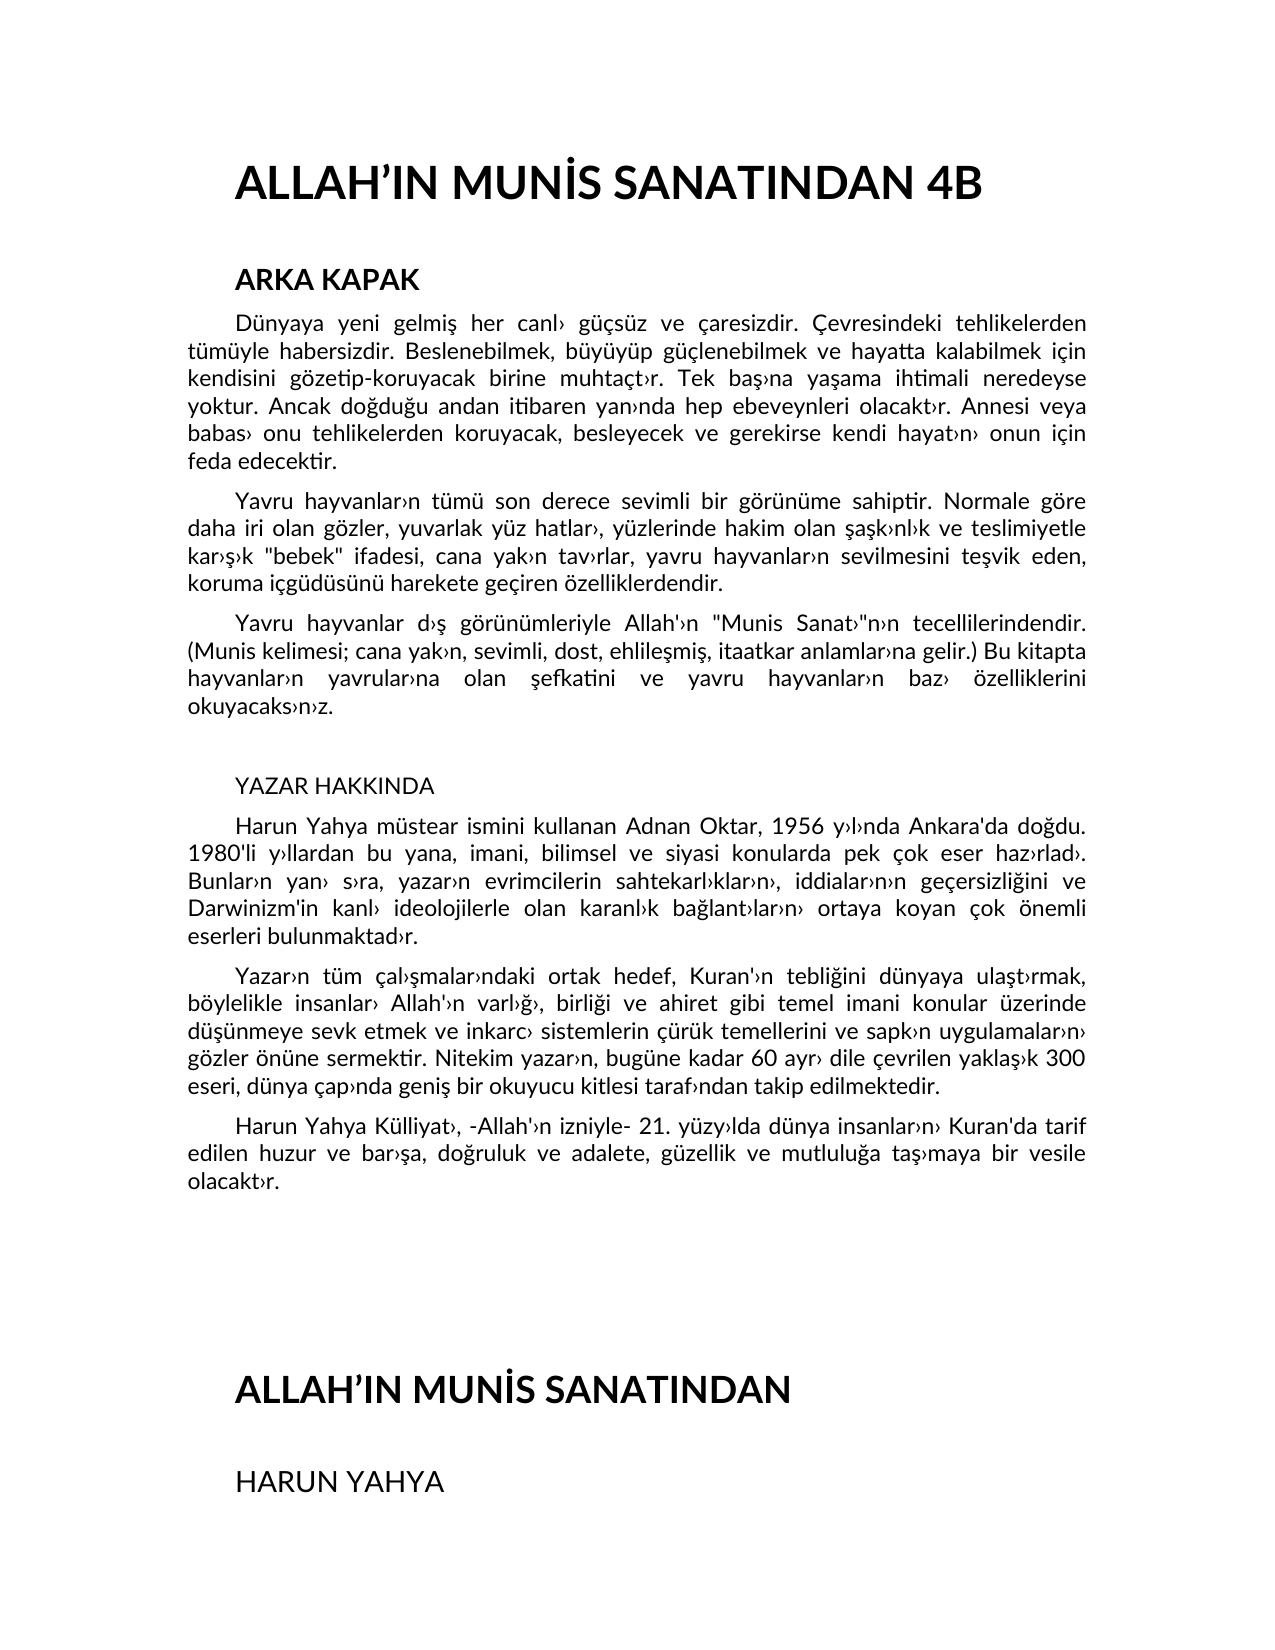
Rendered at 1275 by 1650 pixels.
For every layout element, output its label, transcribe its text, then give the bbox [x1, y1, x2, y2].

text Dünyaya yeni gelmiş her canl› güçsüz ve çaresizdir. Çevresindeki tehlikelerden tümüyle habersizdir. Beslenebilmek, büyüyüp güçlenebilmek ve hayatta kalabilmek için kendisini gözetip-koruyacak birine muhtaçt›r. Tek baş›na yaşama ihtimali neredeyse yoktur. Ancak doğduğu andan itibaren yan›nda hep ebeveynleri olacakt›r. Annesi veya babas› onu tehlikelerden koruyacak, besleyecek ve gerekirse kendi hayat›n› onun için feda edecektir. [187, 309, 1087, 474]
text Harun Yahya müstear ismini kullanan Adnan Oktar, 1956 y›l›nda Ankara'da doğdu. 1980'li y›llardan bu yana, imani, bilimsel ve siyasi konularda pek çok eser haz›rlad›. Bunlar›n yan› s›ra, yazar›n evrimcilerin sahtekarl›klar›n›, iddialar›n›n geçersizliğini ve Darwinizm'in kanl› ideolojilerle olan karanl›k bağlant›lar›n› ortaya koyan çok önemli eserleri bulunmaktad›r. [187, 812, 1087, 949]
text ALLAH’IN MUNİS SANATINDAN 4B [187, 154, 1087, 209]
text ALLAH’IN MUNİS SANATINDAN [187, 1367, 1087, 1412]
text Harun Yahya Külliyat›, -Allah'›n izniyle- 21. yüzy›lda dünya insanlar›n› Kuran'da tarif edilen huzur ve bar›şa, doğruluk ve adalete, güzellik ve mutluluğa taş›maya bir vesile olacakt›r. [187, 1112, 1087, 1194]
text Yazar›n tüm çal›şmalar›ndaki ortak hedef, Kuran'›n tebliğini dünyaya ulaşt›rmak, böylelikle insanlar› Allah'›n varl›ğ›, birliği ve ahiret gibi temel imani konular üzerinde düşünmeye sevk etmek ve inkarc› sistemlerin çürük temellerini ve sapk›n uygulamalar›n› gözler önüne sermektir. Nitekim yazar›n, bugüne kadar 60 ayr› dile çevrilen yaklaş›k 300 eseri, dünya çap›nda geniş bir okuyucu kitlesi taraf›ndan takip edilmektedir. [187, 962, 1087, 1099]
text YAZAR HAKKINDA [187, 772, 1087, 799]
text Yavru hayvanlar›n tümü son derece sevimli bir görünüme sahiptir. Normale göre daha iri olan gözler, yuvarlak yüz hatlar›, yüzlerinde hakim olan şaşk›nl›k ve teslimiyetle kar›ş›k "bebek" ifadesi, cana yak›n tav›rlar, yavru hayvanlar›n sevilmesini teşvik eden, koruma içgüdüsünü harekete geçiren özelliklerdendir. [187, 487, 1087, 597]
text HARUN YAHYA [187, 1464, 1087, 1499]
text Yavru hayvanlar d›ş görünümleriyle Allah'›n "Munis Sanat›"n›n tecellilerindendir. (Munis kelimesi; cana yak›n, sevimli, dost, ehlileşmiş, itaatkar anlamlar›na gelir.) Bu kitapta hayvanlar›n yavrular›na olan şefkatini ve yavru hayvanlar›n baz› özelliklerini okuyacaks›n›z. [187, 609, 1087, 719]
text ARKA KAPAK [187, 262, 1087, 297]
